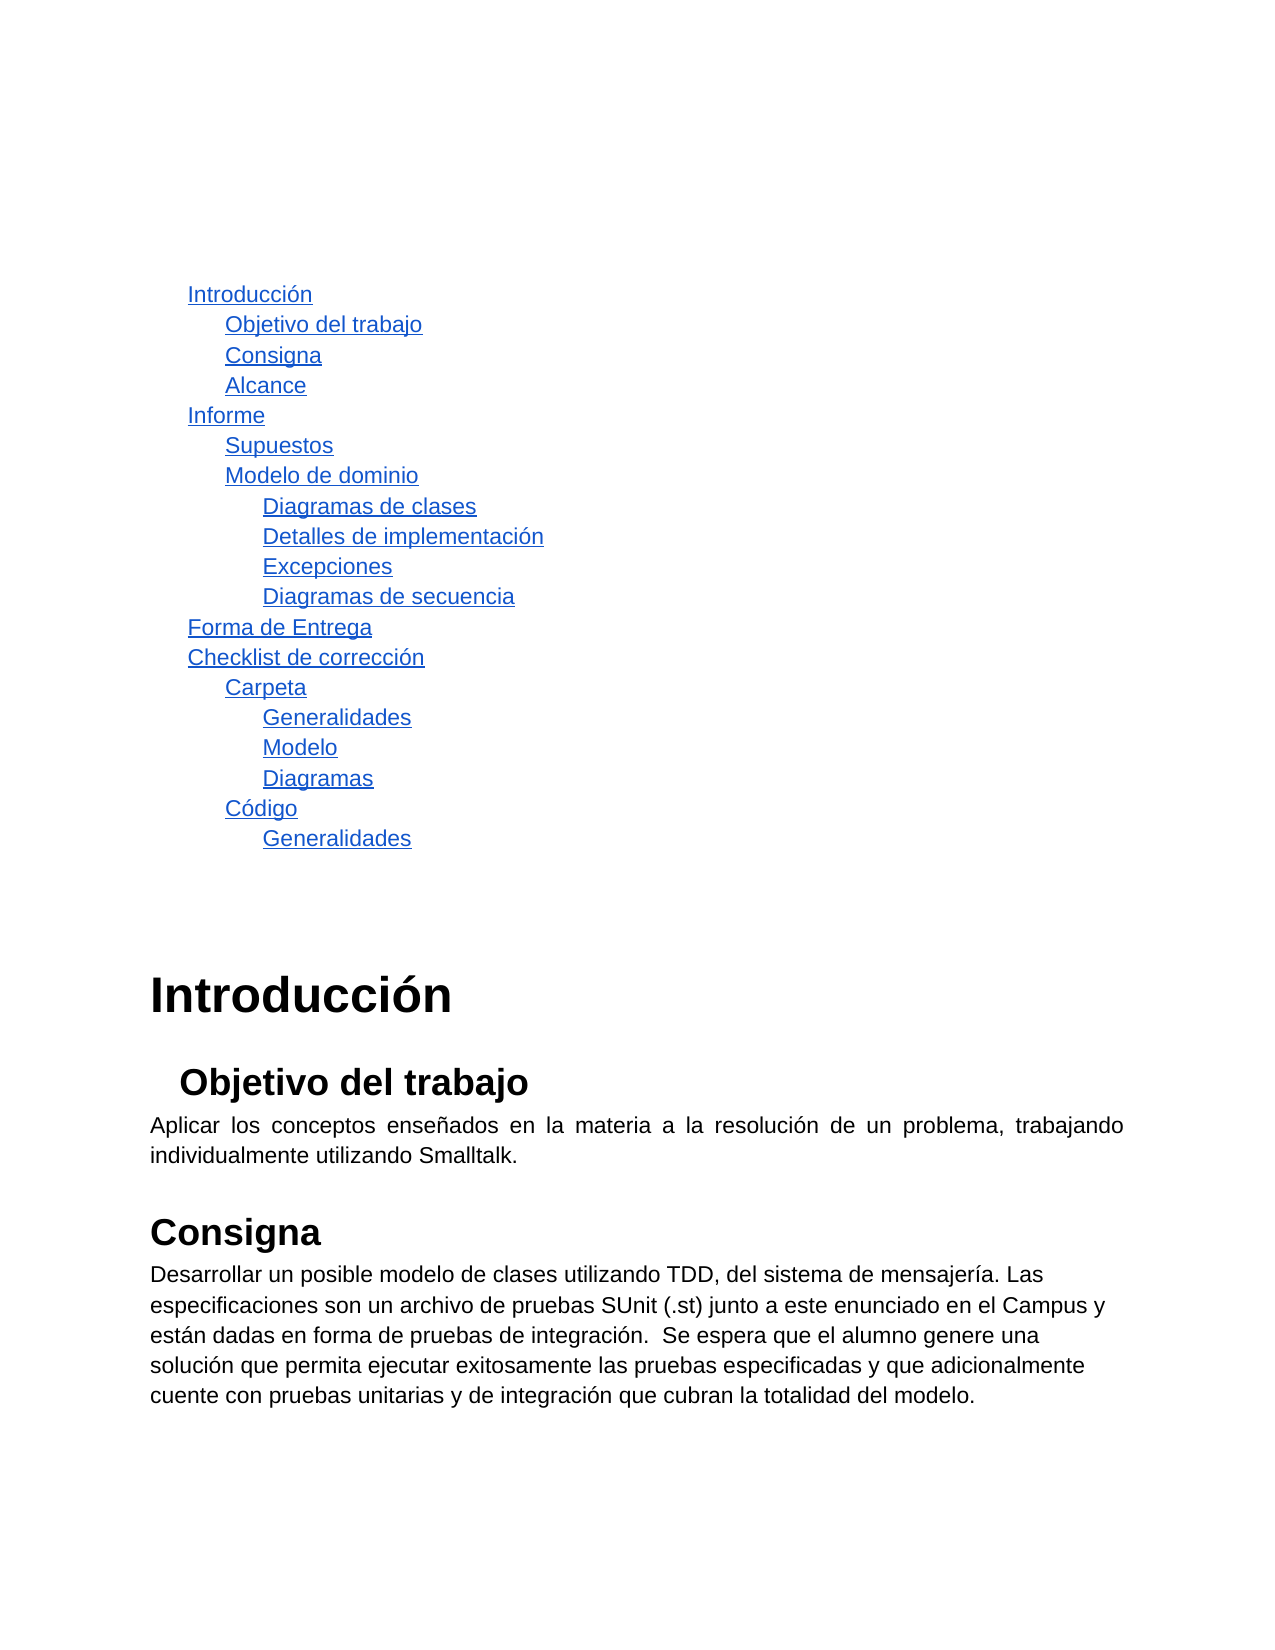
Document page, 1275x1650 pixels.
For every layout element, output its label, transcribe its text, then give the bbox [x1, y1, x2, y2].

subtitle Consigna [150, 1210, 1125, 1253]
text Aplicar los conceptos enseñados en la materia a la resolución de un problema, trabajando individualmente utilizando Smalltalk. [150, 1112, 1125, 1169]
text Supuestos [225, 432, 1125, 459]
text Desarrollar un posible modelo de clases utilizando TDD, del sistema de mensajería. Las especificaciones son un archivo de pruebas SUnit (.st) junto a este enunciado en el Campus y están dadas en forma de pruebas de integración. Se espera que el alumno genere una solución que permita ejecutar exitosamente las pruebas especificadas y que adicionalmente cuente con pruebas unitarias y de integración que cubran la totalidad del modelo. [150, 1261, 1125, 1409]
text Excepciones [262, 553, 1125, 579]
text Generalidades [262, 825, 1125, 851]
text Modelo [262, 734, 1125, 761]
text Informe [187, 402, 1125, 428]
text Introducción [187, 281, 1125, 308]
text Modelo de dominio [225, 462, 1125, 489]
subtitle Introducción [150, 966, 1125, 1023]
text Detalles de implementación [262, 523, 1125, 549]
text Diagramas de secuencia [262, 583, 1125, 610]
text Forma de Entrega [187, 613, 1125, 640]
text Carpeta [225, 674, 1125, 700]
text Consigna [225, 342, 1125, 368]
text Diagramas de clases [262, 493, 1125, 519]
text Código [225, 795, 1125, 821]
text Generalidades [262, 704, 1125, 731]
text Diagramas [262, 764, 1125, 791]
text Objetivo del trabajo [225, 311, 1125, 338]
subtitle Objetivo del trabajo [179, 1061, 1125, 1104]
text Alcance [225, 372, 1125, 398]
text Checklist de corrección [187, 644, 1125, 670]
